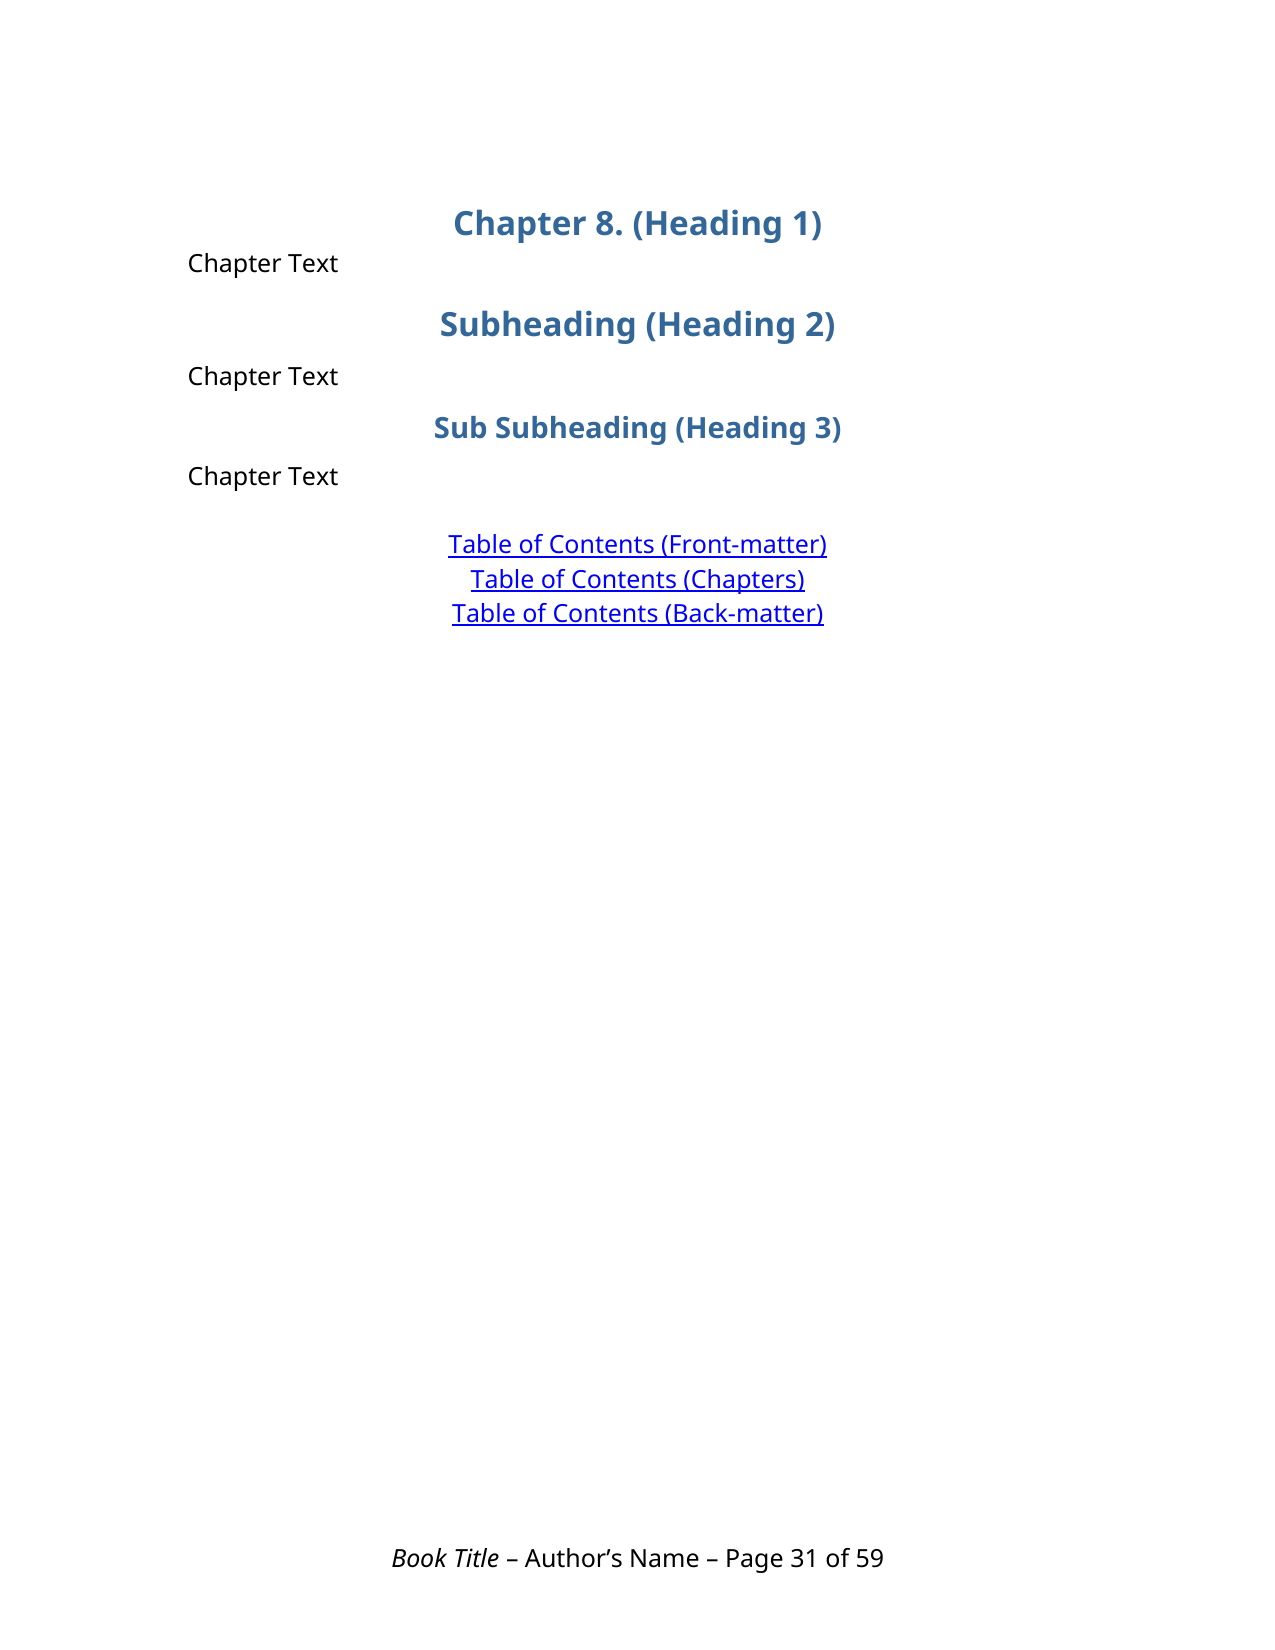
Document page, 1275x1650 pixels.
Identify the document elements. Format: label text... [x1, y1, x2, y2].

text Chapter Text [187, 459, 1087, 493]
subtitle Sub Subheading (Heading 3) [187, 407, 1087, 447]
text Table of Contents (Back-matter) [187, 595, 1087, 629]
subtitle Chapter 8. (Heading 1) [187, 200, 1087, 245]
subtitle Subheading (Heading 2) [187, 300, 1087, 346]
text Chapter Text [187, 245, 1087, 279]
text Table of Contents (Chapters) [187, 561, 1087, 595]
text Chapter Text [187, 358, 1087, 392]
text Table of Contents (Front-matter) [187, 527, 1087, 561]
